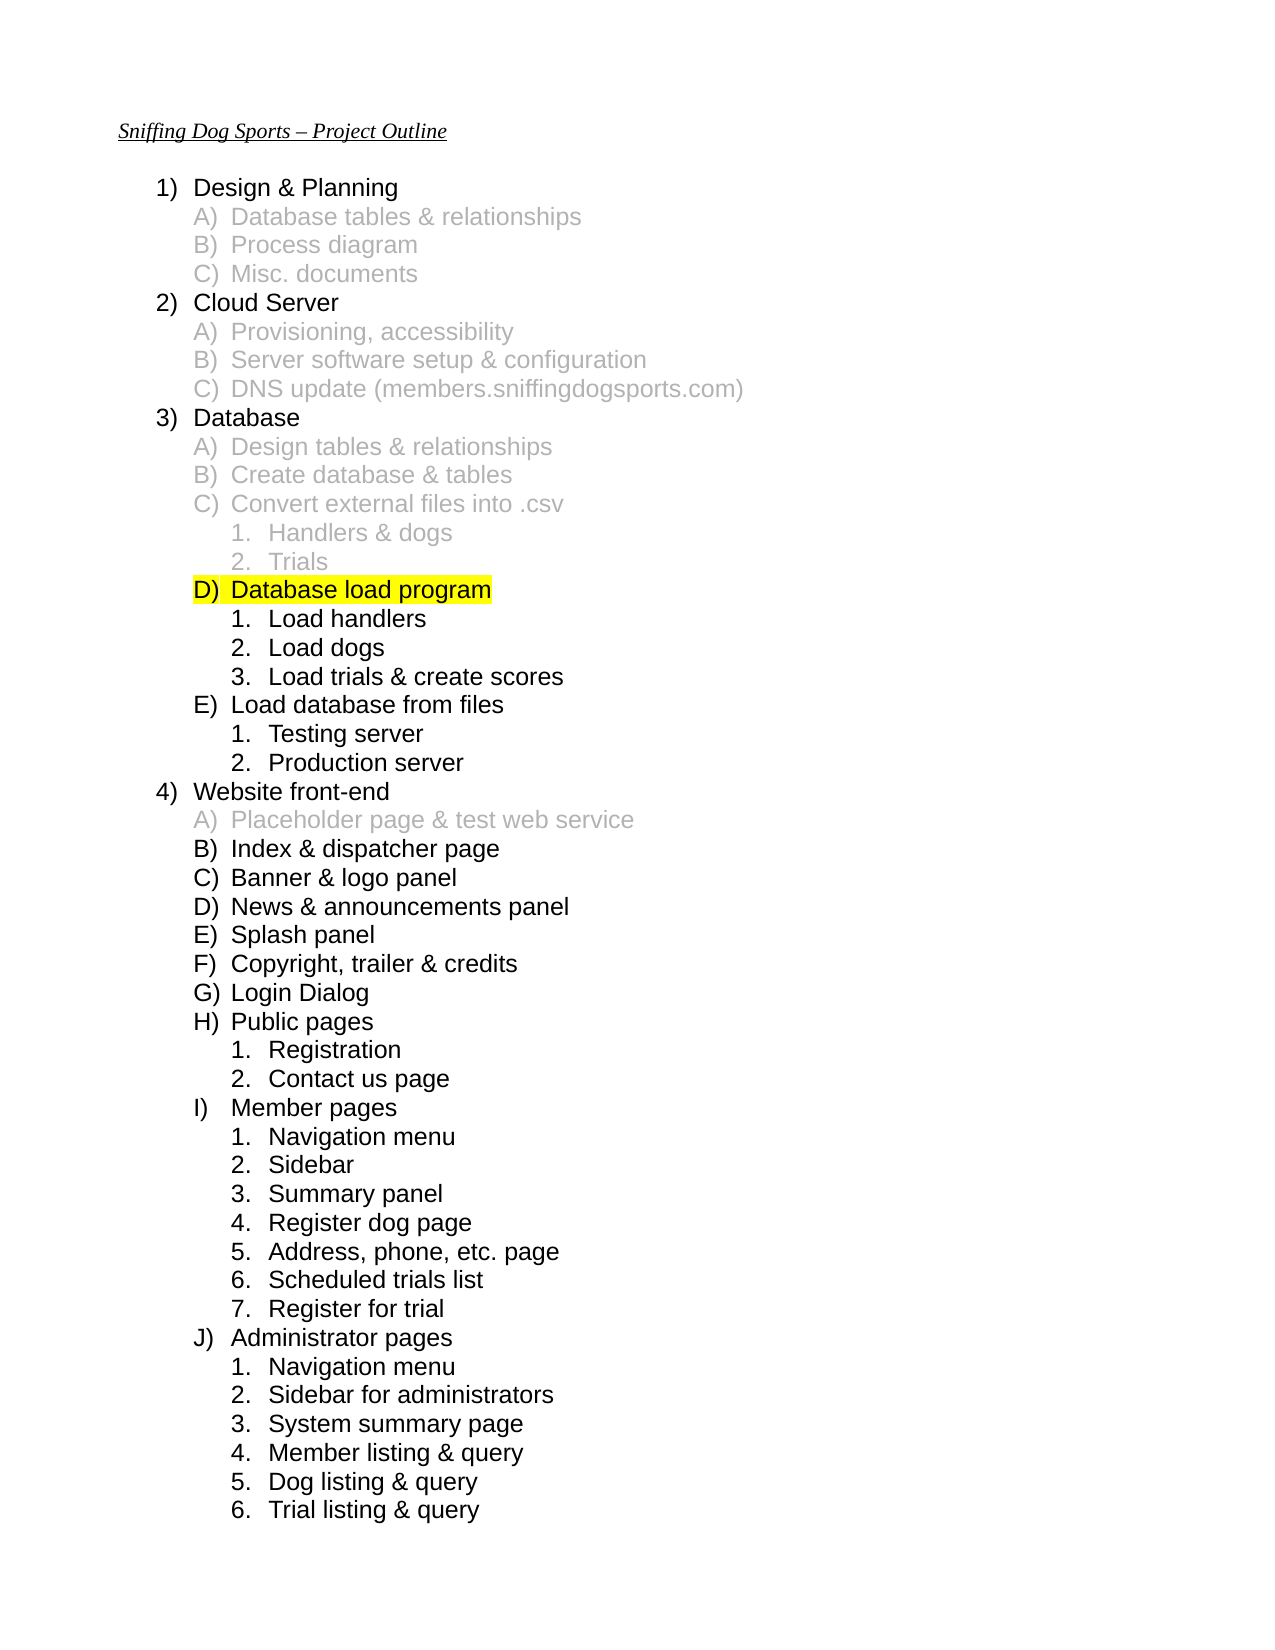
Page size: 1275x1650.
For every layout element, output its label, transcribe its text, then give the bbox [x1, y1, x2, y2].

list Misc. documents [193, 259, 1157, 288]
list Load dogs [231, 633, 1157, 662]
list Navigation menu [231, 1122, 1157, 1150]
list Member pages [193, 1093, 1157, 1122]
list Database [156, 403, 1157, 432]
list Production server [231, 748, 1157, 777]
list Trial listing & query [231, 1495, 1157, 1524]
list Register dog page [231, 1208, 1157, 1237]
list Load handlers [231, 604, 1157, 633]
list Database load program [193, 575, 1157, 604]
list Cloud Server [156, 288, 1157, 317]
list Copyright, trailer & credits [193, 949, 1157, 978]
list Load database from files [193, 690, 1157, 719]
list Login Dialog [193, 978, 1157, 1007]
list Database tables & relationships [193, 202, 1157, 230]
list Trials [231, 547, 1157, 575]
list DNS update (members.sniffingdogsports.com) [193, 374, 1157, 403]
list Process diagram [193, 230, 1157, 259]
list Splash panel [193, 920, 1157, 949]
list Scheduled trials list [231, 1265, 1157, 1294]
list News & announcements panel [193, 892, 1157, 920]
list Design & Planning [156, 173, 1157, 202]
list Register for trial [231, 1294, 1157, 1323]
list Testing server [231, 719, 1157, 748]
list Design tables & relationships [193, 432, 1157, 460]
list Navigation menu [231, 1352, 1157, 1380]
list Dog listing & query [231, 1467, 1157, 1495]
list Convert external files into .csv [193, 489, 1157, 518]
list Sidebar for administrators [231, 1380, 1157, 1409]
list Load trials & create scores [231, 662, 1157, 690]
list Registration [231, 1035, 1157, 1064]
list Placeholder page & test web service [193, 805, 1157, 834]
list Summary panel [231, 1179, 1157, 1208]
list System summary page [231, 1409, 1157, 1438]
list Contact us page [231, 1064, 1157, 1093]
list Index & dispatcher page [193, 834, 1157, 863]
list Website front-end [156, 777, 1157, 805]
list Sidebar [231, 1150, 1157, 1179]
list Handlers & dogs [231, 518, 1157, 547]
list Address, phone, etc. page [231, 1237, 1157, 1265]
list Public pages [193, 1007, 1157, 1035]
list Create database & tables [193, 460, 1157, 489]
list Server software setup & configuration [193, 345, 1157, 374]
list Banner & logo panel [193, 863, 1157, 892]
list Administrator pages [193, 1323, 1157, 1352]
list Member listing & query [231, 1438, 1157, 1467]
list Provisioning, accessibility [193, 317, 1157, 345]
